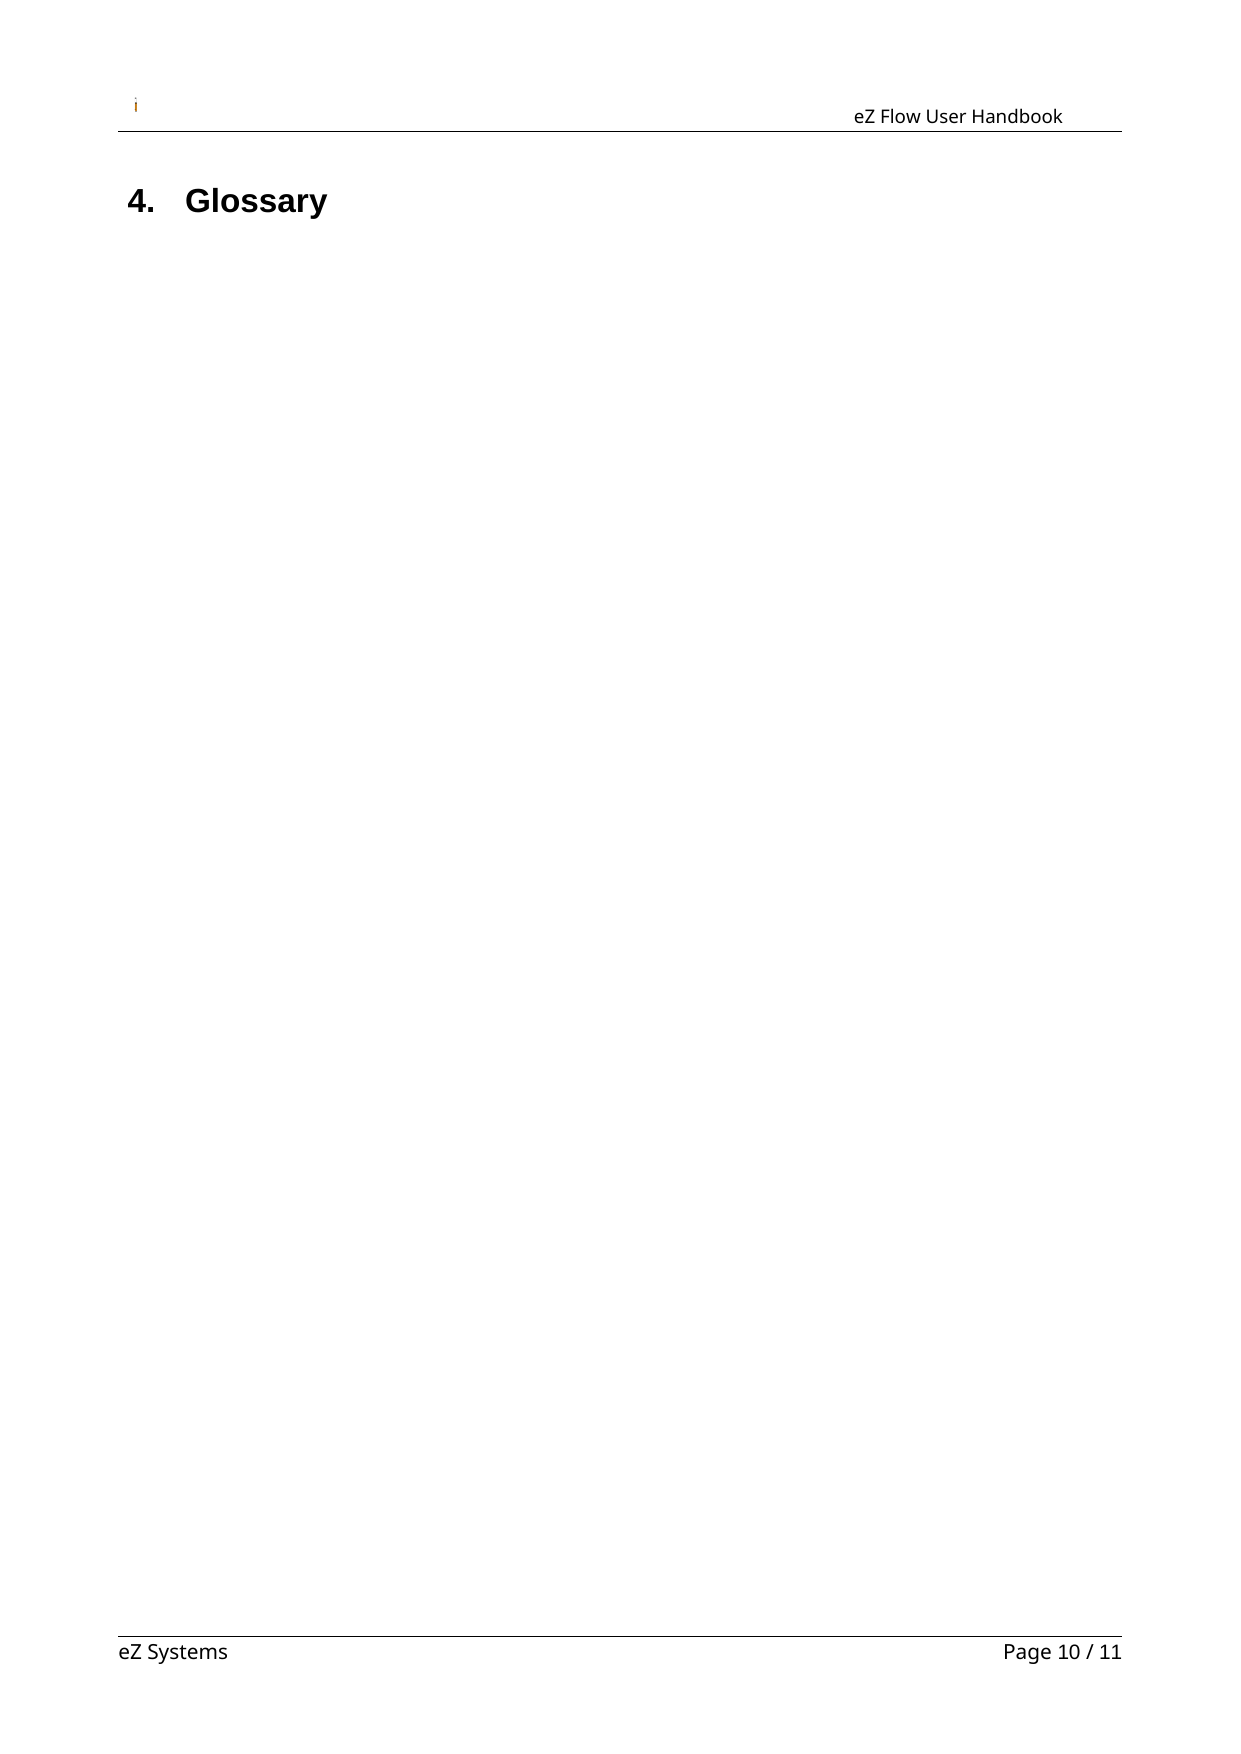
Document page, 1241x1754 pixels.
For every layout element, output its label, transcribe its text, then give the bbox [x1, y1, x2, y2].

subtitle Glossary [118, 183, 1122, 220]
